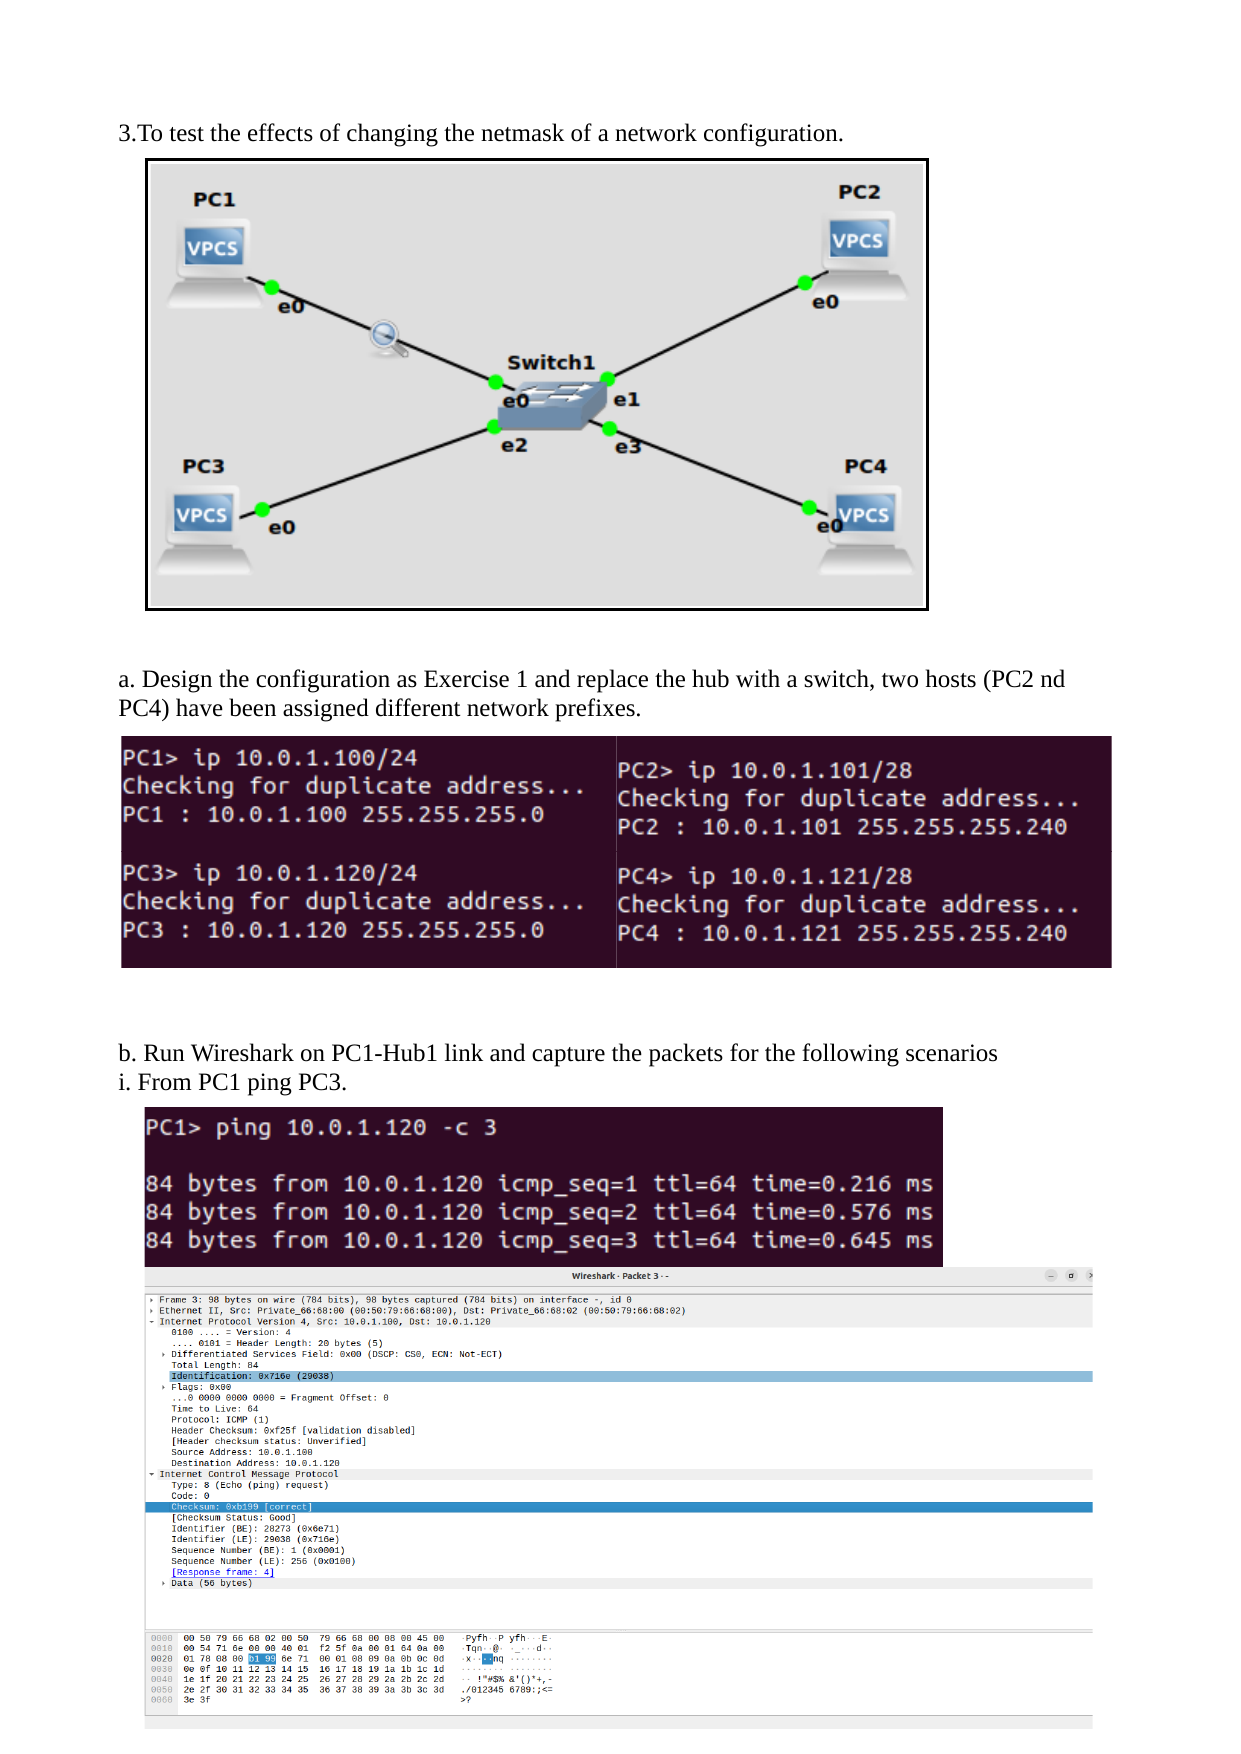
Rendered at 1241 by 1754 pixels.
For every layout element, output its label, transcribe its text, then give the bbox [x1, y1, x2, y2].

picture [150, 164, 923, 606]
text b. Run Wireshark on PC1-Hub1 link and capture the packets for the following scenarios [118, 1038, 1122, 1067]
picture [144, 1107, 1093, 1729]
picture [121, 736, 1112, 968]
text 3.To test the effects of changing the netmask of a network configuration. [118, 118, 1122, 147]
text a. Design the configuration as Exercise 1 and replace the hub with a switch, two hosts (PC2 nd PC4) have been assigned different network prefixes. [118, 664, 1122, 722]
text i. From PC1 ping PC3. [118, 1067, 1122, 1096]
